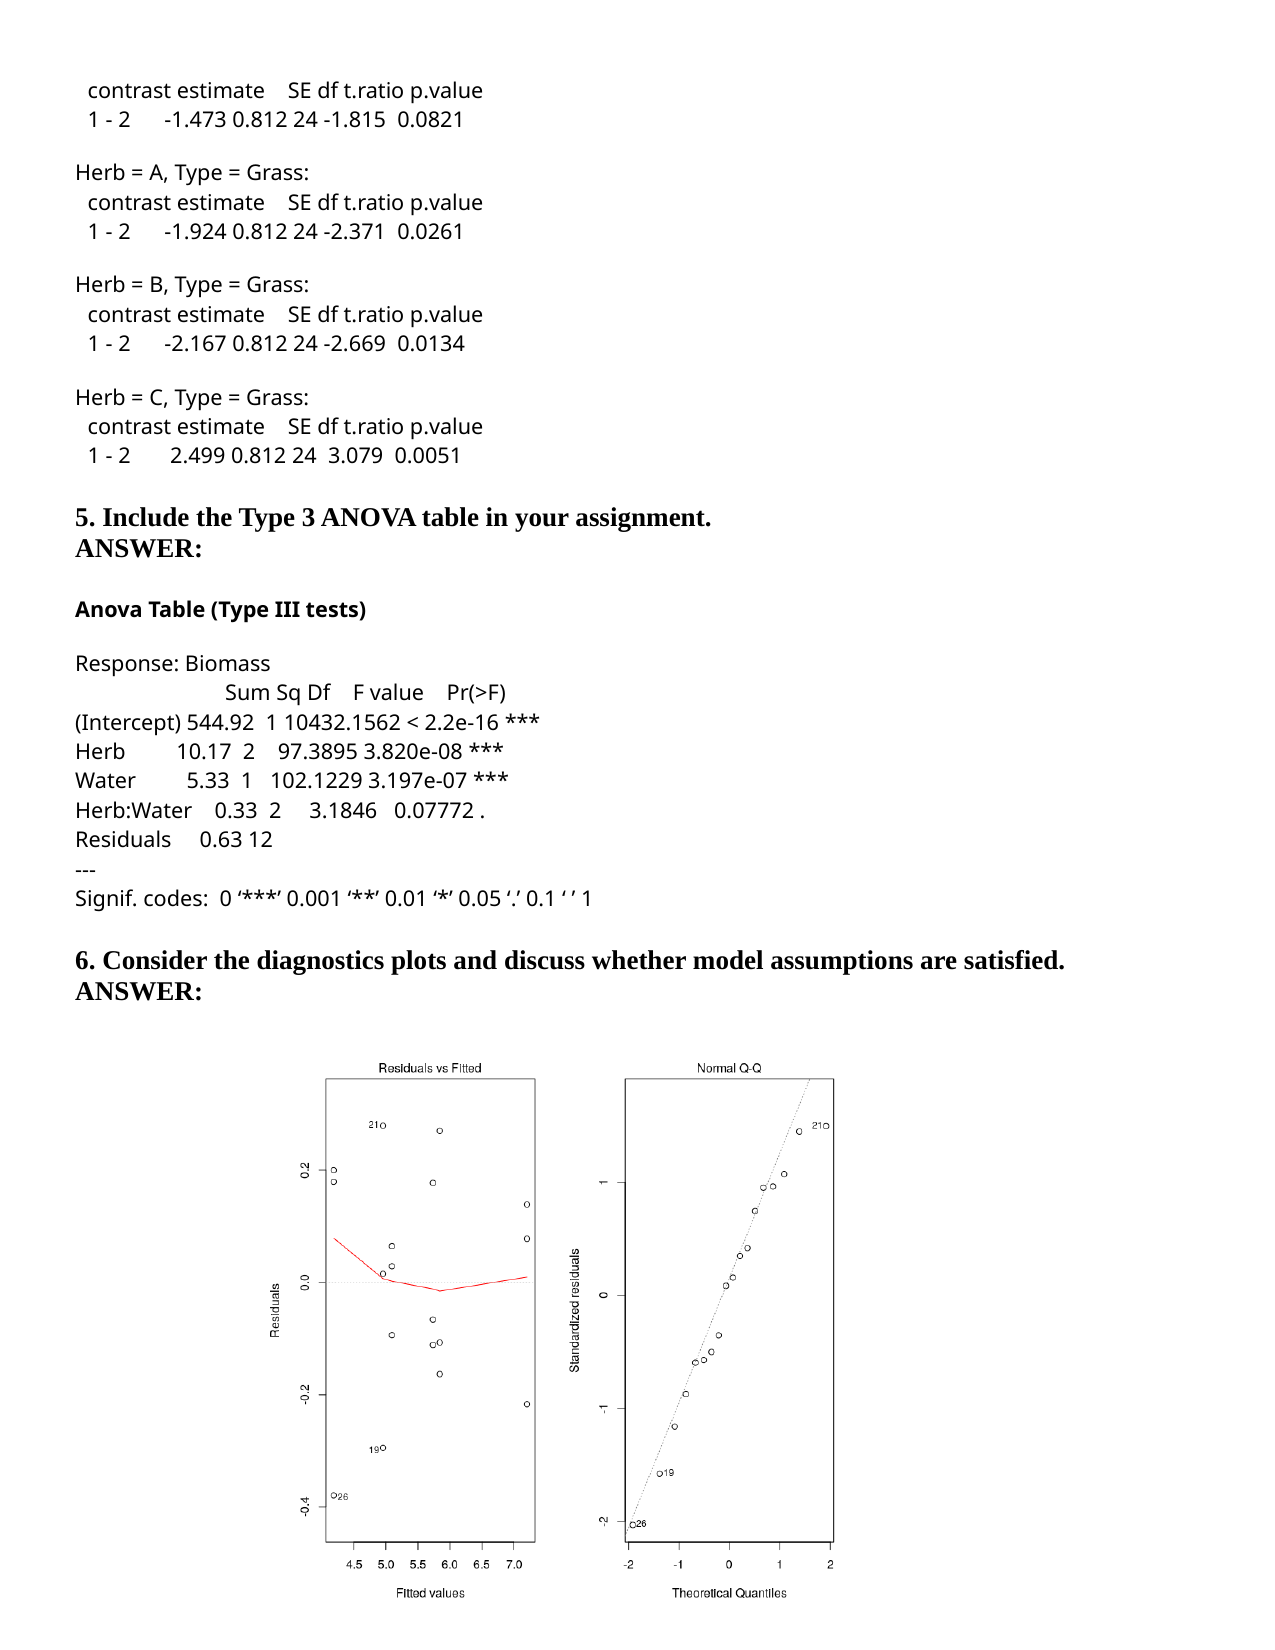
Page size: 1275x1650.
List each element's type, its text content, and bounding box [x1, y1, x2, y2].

text 1 - 2 -1.473 0.812 24 -1.815 0.0821 [75, 104, 1200, 134]
text Sum Sq Df F value Pr(>F) [75, 677, 1200, 707]
text Signif. codes: 0 ‘***’ 0.001 ‘**’ 0.01 ‘*’ 0.05 ‘.’ 0.1 ‘ ’ 1 [75, 884, 1200, 913]
text 6. Consider the diagnostics plots and discuss whether model assumptions are satisfied. [75, 944, 1200, 976]
text Herb:Water 0.33 2 3.1846 0.07772 . [75, 795, 1200, 825]
text ANSWER: [75, 976, 1200, 1007]
text (Intercept) 544.92 1 10432.1562 < 2.2e-16 *** [75, 707, 1200, 736]
text contrast estimate SE df t.ratio p.value [75, 187, 1200, 217]
text contrast estimate SE df t.ratio p.value [75, 299, 1200, 329]
text --- [75, 854, 1200, 884]
text Residuals 0.63 12 [75, 825, 1200, 854]
text contrast estimate SE df t.ratio p.value [75, 75, 1200, 104]
picture [266, 1019, 864, 1616]
text contrast estimate SE df t.ratio p.value [75, 411, 1200, 441]
text 1 - 2 2.499 0.812 24 3.079 0.0051 [75, 441, 1200, 470]
text Water 5.33 1 102.1229 3.197e-07 *** [75, 766, 1200, 795]
text Herb = C, Type = Grass: [75, 382, 1200, 411]
text 5. Include the Type 3 ANOVA table in your assignment. [75, 501, 1200, 532]
text ANSWER: [75, 532, 1200, 564]
text 1 - 2 -2.167 0.812 24 -2.669 0.0134 [75, 329, 1200, 358]
text Anova Table (Type III tests) [75, 595, 1200, 624]
text Herb = B, Type = Grass: [75, 270, 1200, 299]
text Herb = A, Type = Grass: [75, 158, 1200, 187]
text 1 - 2 -1.924 0.812 24 -2.371 0.0261 [75, 217, 1200, 246]
text Herb 10.17 2 97.3895 3.820e-08 *** [75, 736, 1200, 766]
text Response: Biomass [75, 648, 1200, 677]
